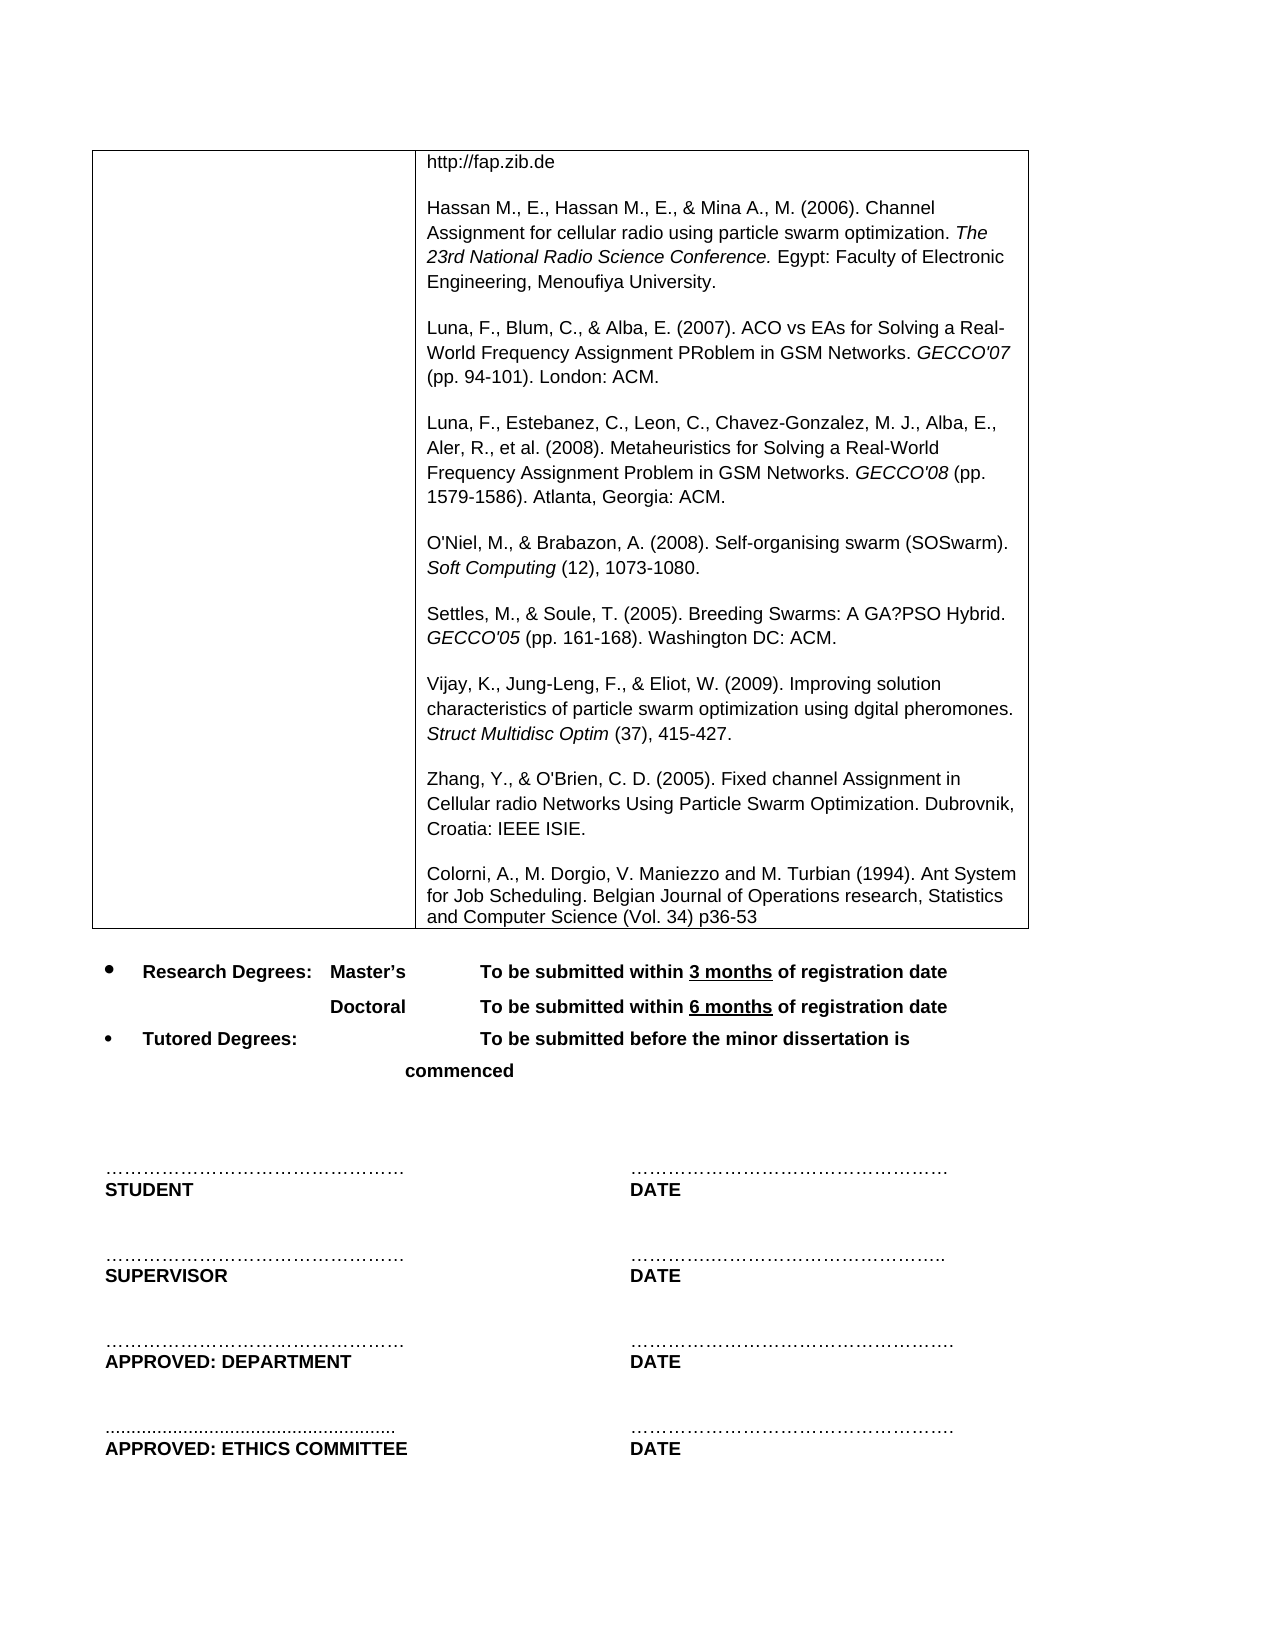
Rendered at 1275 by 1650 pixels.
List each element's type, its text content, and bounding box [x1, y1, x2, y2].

text Doctoral To be submitted within 6 months of registration date [105, 996, 1127, 1017]
table_cell http://fap.zib.de Hassan M., E., Hassan M., E., & Mina A., M. (2006). Channel Assignment for cellular radio using particle swarm optimization. The 23rd National Radio Science Conference. Egypt: Faculty of Electronic Engineering, Menoufiya University. Luna, F., Blum, C., & Alba, E. (2007). ACO vs EAs for Solving a Real-World Frequency Assignment PRoblem in GSM Networks. GECCO'07 (pp. 94-101). London: ACM. Luna, F., Estebanez, C., Leon, C., Chavez-Gonzalez, M. J., Alba, E., Aler, R., et al. (2008). Metaheuristics for Solving a Real-World Frequency Assignment Problem in GSM Networks. GECCO'08 (pp. 1579-1586). Atlanta, Georgia: ACM. O'Niel, M., & Brabazon, A. (2008). Self-organising swarm (SOSwarm). Soft Computing (12), 1073-1080. Settles, M., & Soule, T. (2005). Breeding Swarms: A GA?PSO Hybrid. GECCO'05 (pp. 161-168). Washington DC: ACM. Vijay, K., Jung-Leng, F., & Eliot, W. (2009). Improving solution characteristics of particle swarm optimization using dgital pheromones. Struct Multidisc Optim (37), 415-427. Zhang, Y., & O'Brien, C. D. (2005). Fixed channel Assignment in Cellular radio Networks Using Particle Swarm Optimization. Dubrovnik, Croatia: IEEE ISIE. Colorni, A., M. Dorgio, V. Maniezzo and M. Turbian (1994). Ant System for Job Scheduling. Belgian Journal of Operations research, Statistics and Computer Science (Vol. 34) p36-53 [416, 151, 1028, 928]
text ………………………………………… ……………………………………………. [105, 1330, 1127, 1351]
text STUDENT DATE [105, 1179, 1127, 1200]
list Research Degrees: Master’s To be submitted within 3 months of registration date [105, 961, 1127, 984]
text ………………………………………… ………….……………………………….. [105, 1243, 1127, 1265]
text SUPERVISOR DATE [105, 1265, 1127, 1287]
text APPROVED: DEPARTMENT DATE [105, 1351, 1127, 1373]
text APPROVED: ETHICS COMMITTEE DATE [105, 1437, 1127, 1459]
list Tutored Degrees: To be submitted before the minor dissertation is commenced [105, 1028, 1127, 1082]
text ........................................................ ……………………………………………. [105, 1416, 1127, 1437]
table_cell [93, 151, 415, 928]
text ………………………………………… …………………………………………… [105, 1157, 1127, 1179]
